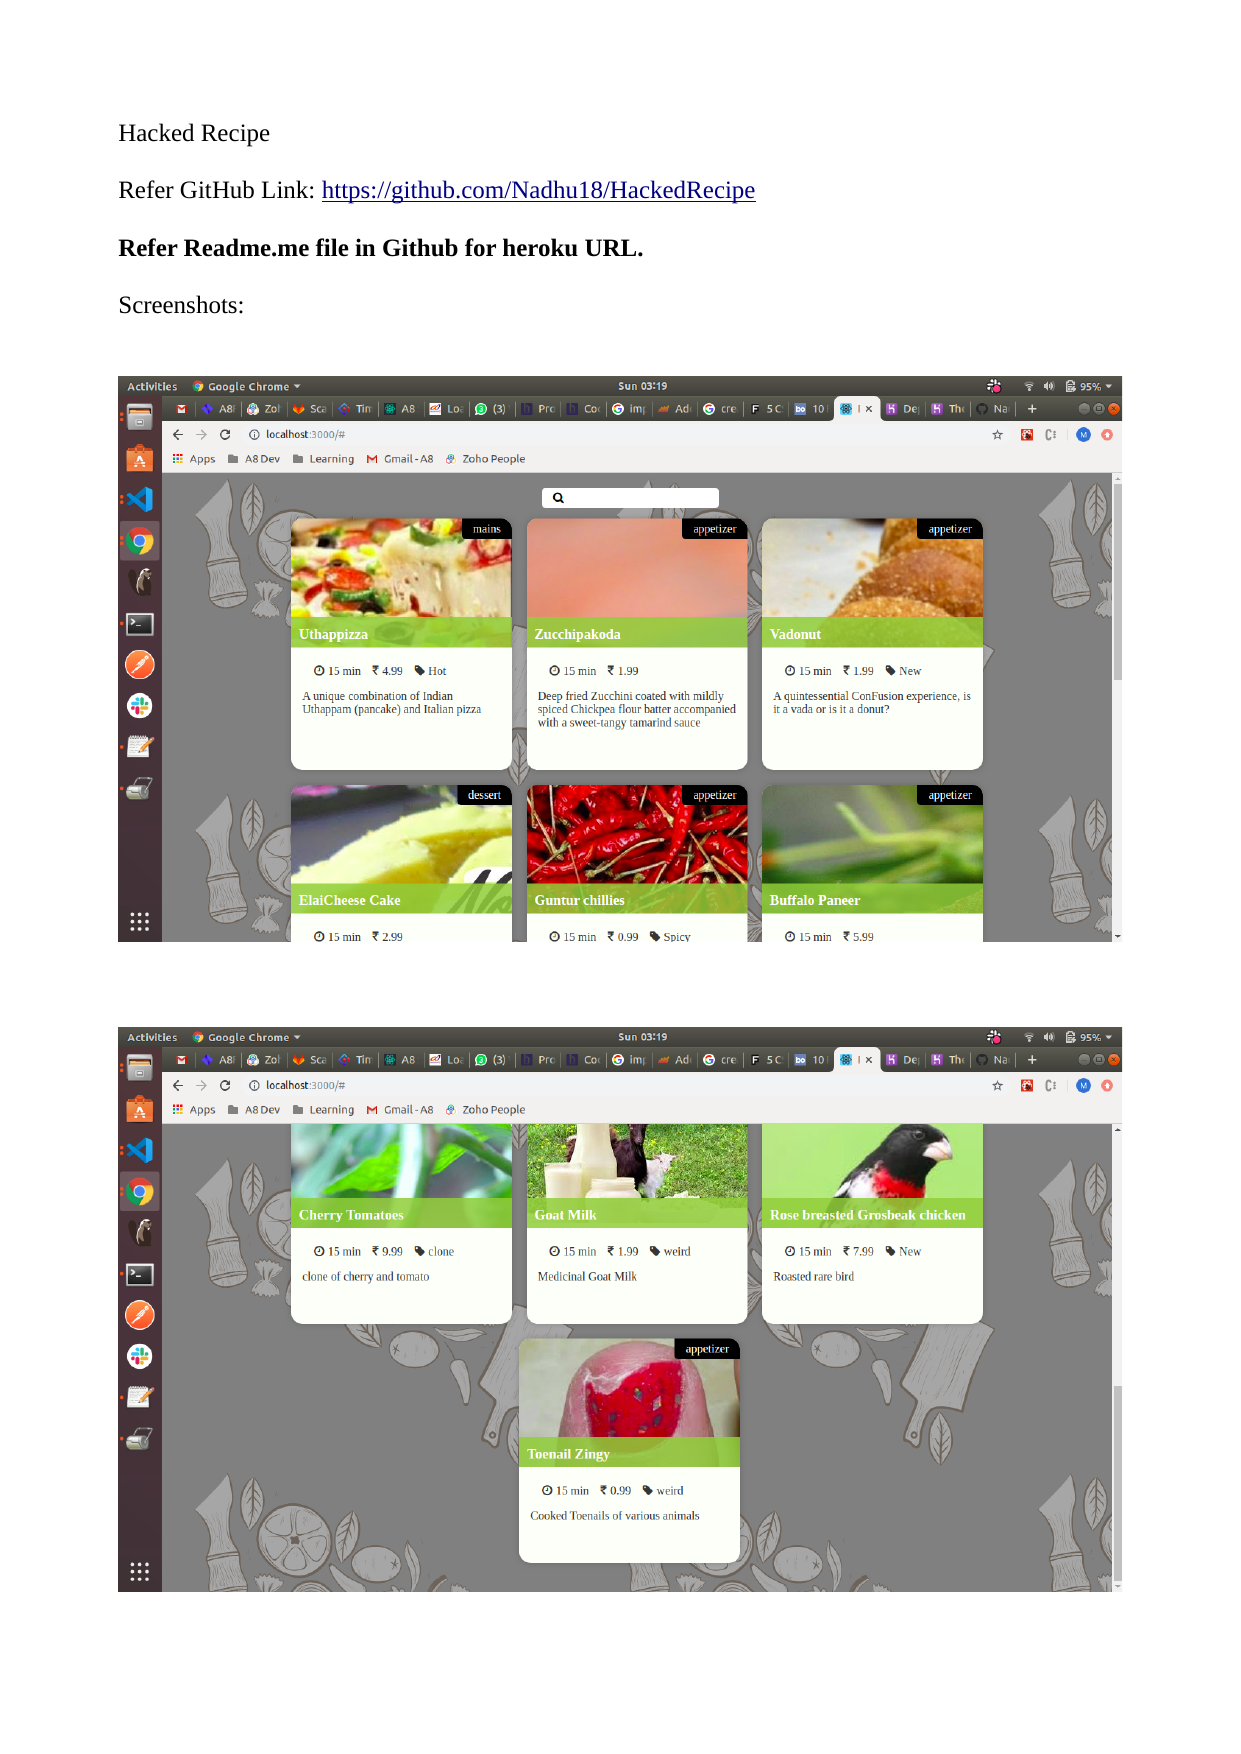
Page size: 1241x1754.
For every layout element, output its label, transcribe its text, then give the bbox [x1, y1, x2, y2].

text Refer Readme.me file in Github for heroku URL. [118, 233, 1122, 262]
text Refer GitHub Link: https://github.com/Nadhu18/HackedRecipe [118, 176, 1122, 204]
text Hacked Recipe [118, 118, 1122, 147]
picture [118, 376, 1123, 942]
text Screenshots: [118, 291, 1122, 319]
picture [118, 1027, 1123, 1592]
